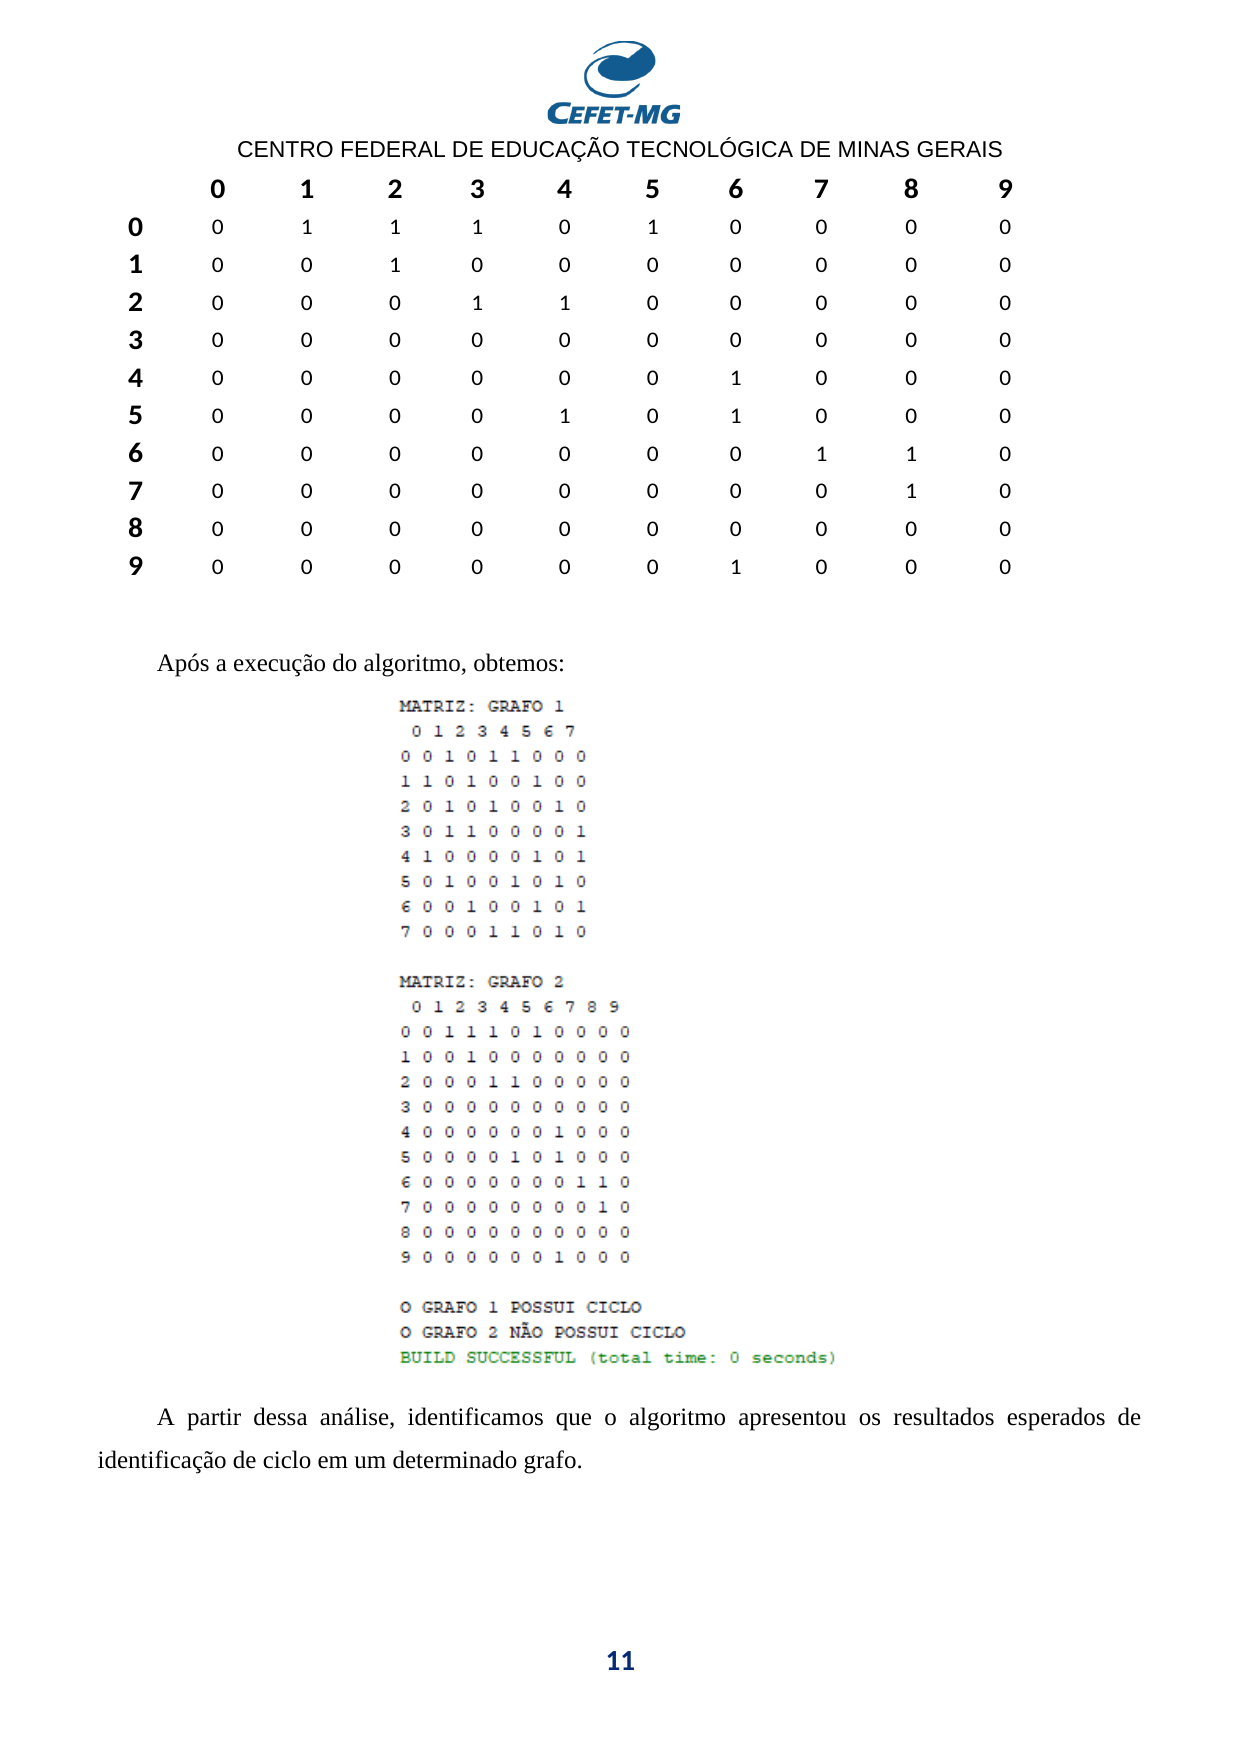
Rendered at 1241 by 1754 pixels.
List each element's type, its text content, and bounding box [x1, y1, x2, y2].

picture [547, 41, 681, 124]
picture [391, 690, 849, 1385]
text Após a execução do algoritmo, obtemos: [97, 648, 1143, 676]
text A partir dessa análise, identificamos que o algoritmo apresentou os resultados esperados de identificação de ciclo em um determinado grafo. [97, 1402, 1143, 1474]
